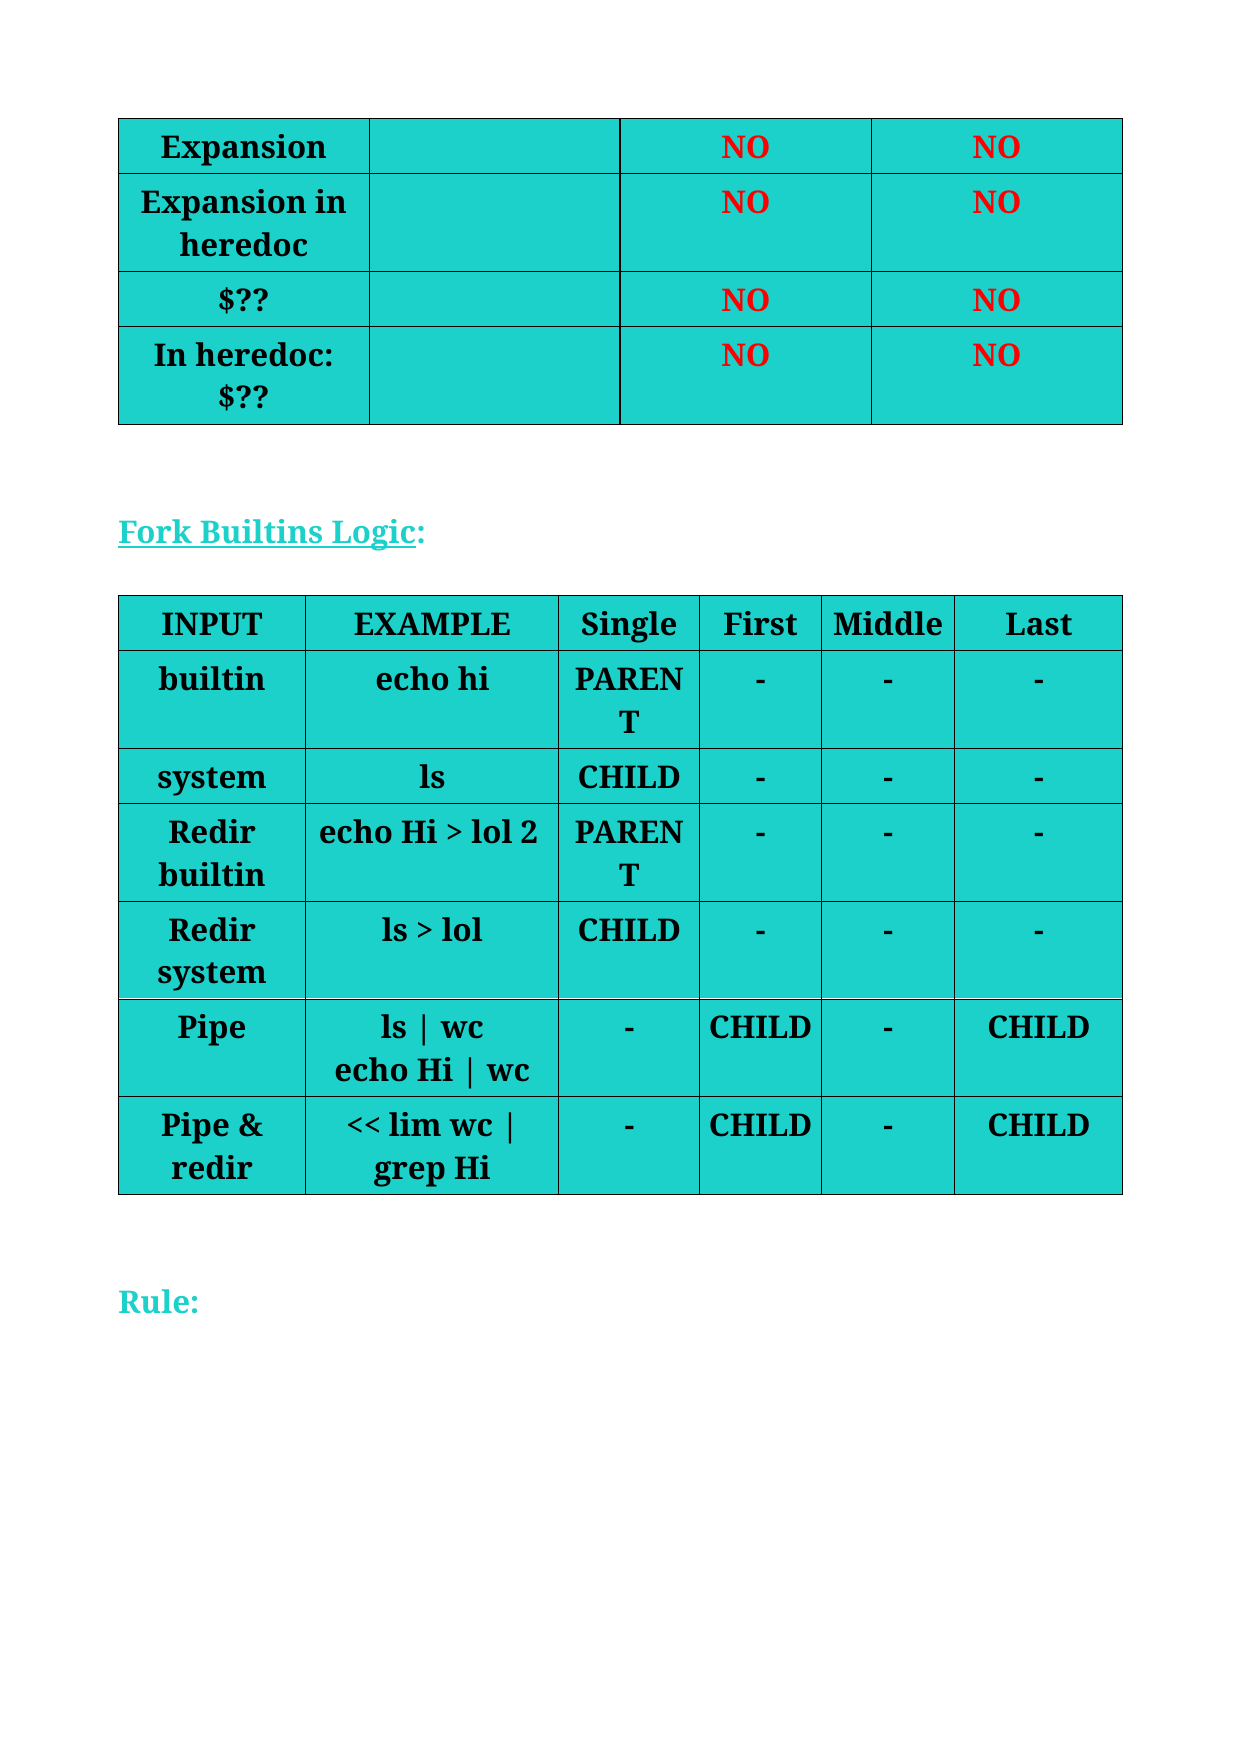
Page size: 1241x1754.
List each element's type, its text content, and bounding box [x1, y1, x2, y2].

table_header Last [955, 596, 1122, 650]
table_cell In heredoc: $?? [119, 327, 369, 424]
table_cell Pipe & redir [119, 1097, 305, 1194]
table_cell CHILD [559, 902, 699, 998]
table_cell [370, 119, 619, 173]
table_cell - [700, 902, 821, 998]
table_cell NO [621, 327, 871, 424]
table_cell NO [872, 174, 1122, 271]
table_cell - [955, 749, 1122, 803]
table_cell - [559, 1000, 699, 1096]
table_cell - [700, 651, 821, 748]
table_header INPUT [119, 596, 305, 650]
table_header First [700, 596, 821, 650]
table_cell - [822, 1097, 954, 1194]
text Fork Builtins Logic: [118, 510, 1122, 553]
table_cell - [955, 804, 1122, 901]
table_cell CHILD [955, 1097, 1122, 1194]
table_cell Redir builtin [119, 804, 305, 901]
table_cell NO [872, 119, 1122, 173]
table_cell CHILD [700, 1097, 821, 1194]
table_cell Pipe [119, 1000, 305, 1096]
table_cell ls [306, 749, 558, 803]
table_cell - [822, 1000, 954, 1096]
table_header Single [559, 596, 699, 650]
table_cell Expansion [119, 119, 369, 173]
table_cell system [119, 749, 305, 803]
table_header Middle [822, 596, 954, 650]
table_cell CHILD [955, 1000, 1122, 1096]
table_cell - [955, 902, 1122, 998]
table_cell << lim wc | grep Hi [306, 1097, 558, 1194]
table_cell echo Hi > lol 2 [306, 804, 558, 901]
table_cell - [559, 1097, 699, 1194]
table_cell $?? [119, 272, 369, 326]
table_cell - [700, 804, 821, 901]
table_cell PARENT [559, 804, 699, 901]
table_cell [370, 272, 619, 326]
table_cell NO [621, 119, 871, 173]
table_cell - [955, 651, 1122, 748]
table_cell [370, 327, 619, 424]
table_cell NO [621, 272, 871, 326]
table_cell ls > lol [306, 902, 558, 998]
table_cell CHILD [559, 749, 699, 803]
table_cell builtin [119, 651, 305, 748]
table_cell CHILD [700, 1000, 821, 1096]
table_cell ls | wc echo Hi | wc [306, 1000, 558, 1096]
table_cell - [822, 804, 954, 901]
table_cell PARENT [559, 651, 699, 748]
table_cell - [700, 749, 821, 803]
table_cell [370, 174, 619, 271]
table_cell Redir system [119, 902, 305, 998]
table_cell - [822, 749, 954, 803]
table_header EXAMPLE [306, 596, 558, 650]
table_cell - [822, 902, 954, 998]
table_cell NO [872, 272, 1122, 326]
table_cell - [822, 651, 954, 748]
text Rule: Always fork except when single cmd and builtin; and heredoc is an exception as well but we fork inside the redir.c file (check their file maybe) so no worries. [118, 1280, 1122, 1493]
table_cell Expansion in heredoc [119, 174, 369, 271]
table_cell NO [621, 174, 871, 271]
table_cell echo hi [306, 651, 558, 748]
table_cell NO [872, 327, 1122, 424]
